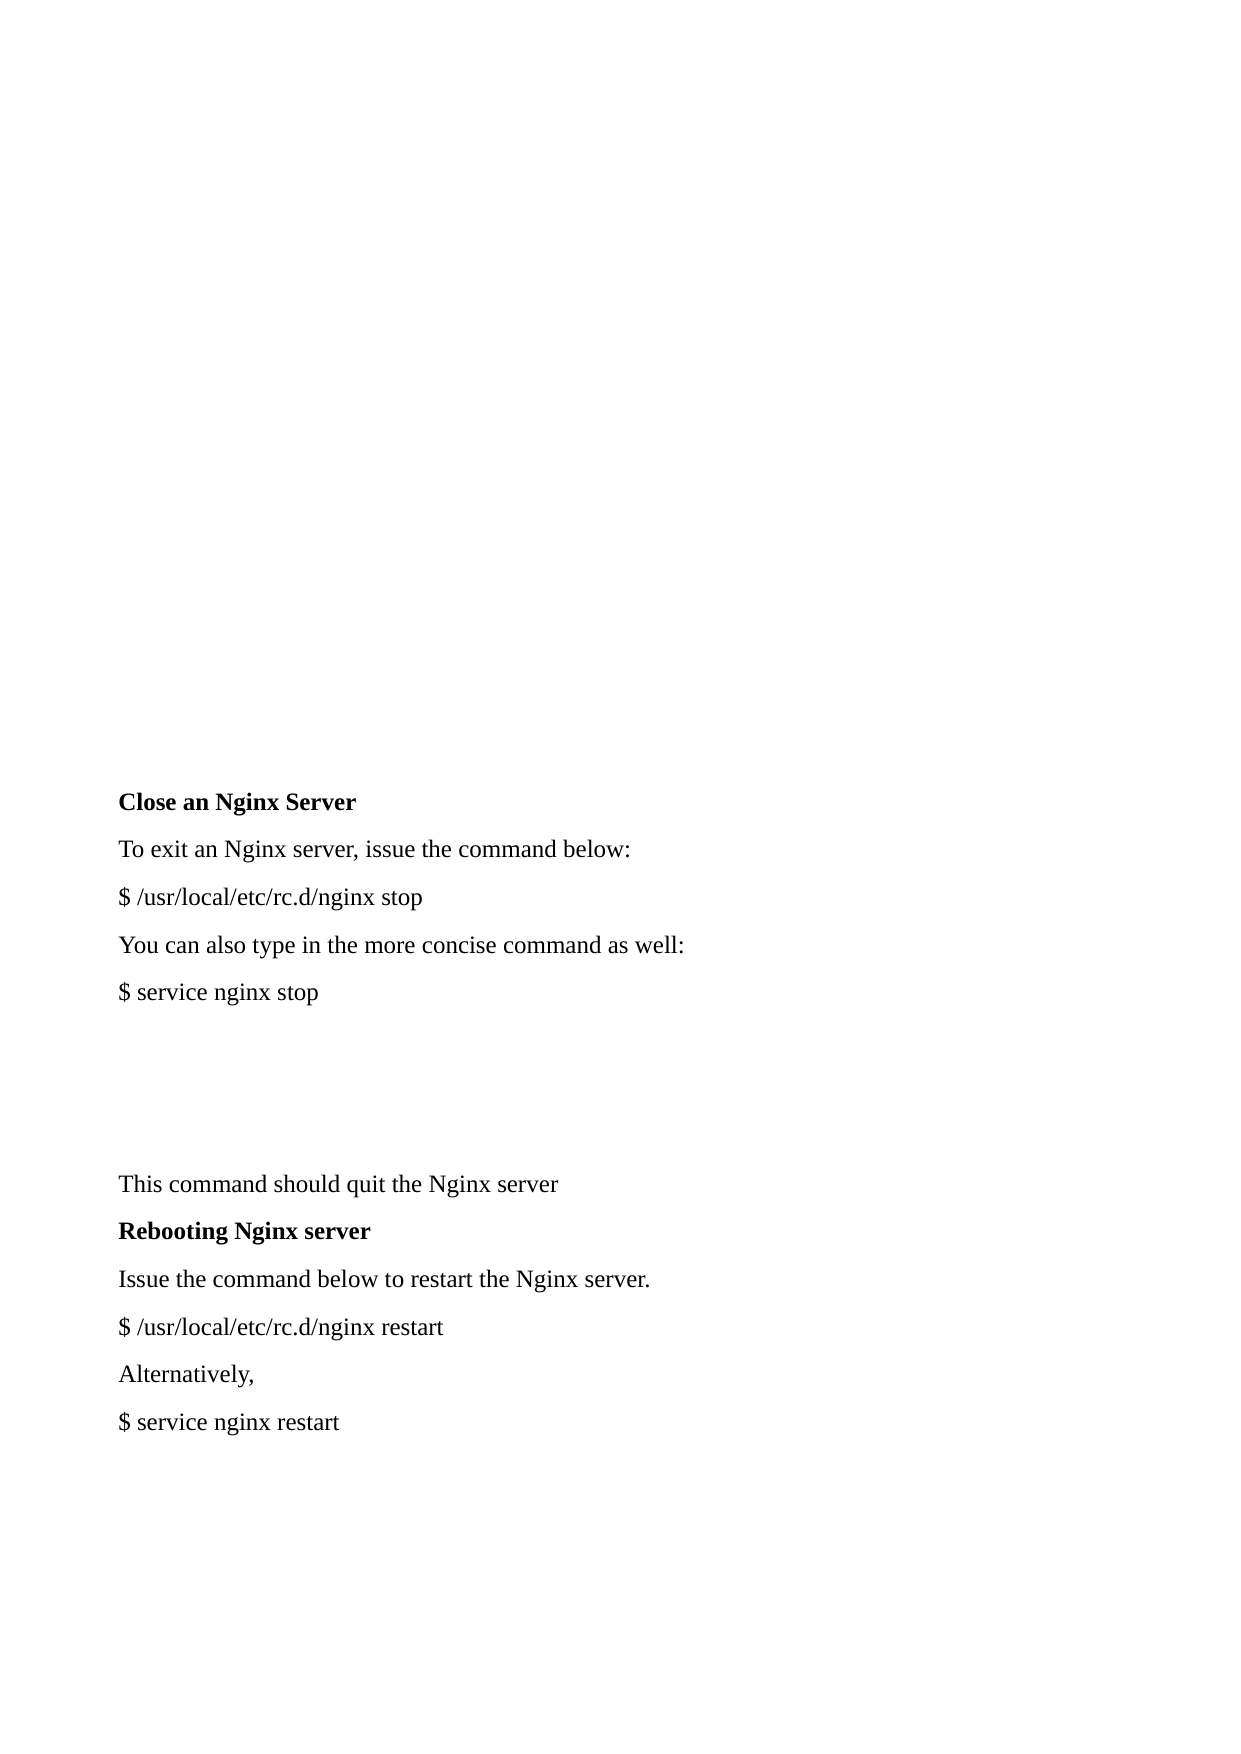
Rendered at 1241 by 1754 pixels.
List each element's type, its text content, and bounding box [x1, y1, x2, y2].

text $ service nginx stop [118, 977, 1122, 1006]
text This command should quit the Nginx server [118, 1169, 1122, 1198]
text To exit an Nginx server, issue the command below: [118, 834, 1122, 863]
text Close an Nginx Server [118, 787, 1122, 816]
text Issue the command below to restart the Nginx server. [118, 1264, 1122, 1293]
text $ /usr/local/etc/rc.d/nginx restart [118, 1312, 1122, 1340]
text Alternatively, [118, 1359, 1122, 1388]
text $ /usr/local/etc/rc.d/nginx stop [118, 882, 1122, 911]
text $ service nginx restart [118, 1407, 1122, 1436]
text Rebooting Nginx server [118, 1216, 1122, 1245]
text You can also type in the more concise command as well: [118, 930, 1122, 958]
